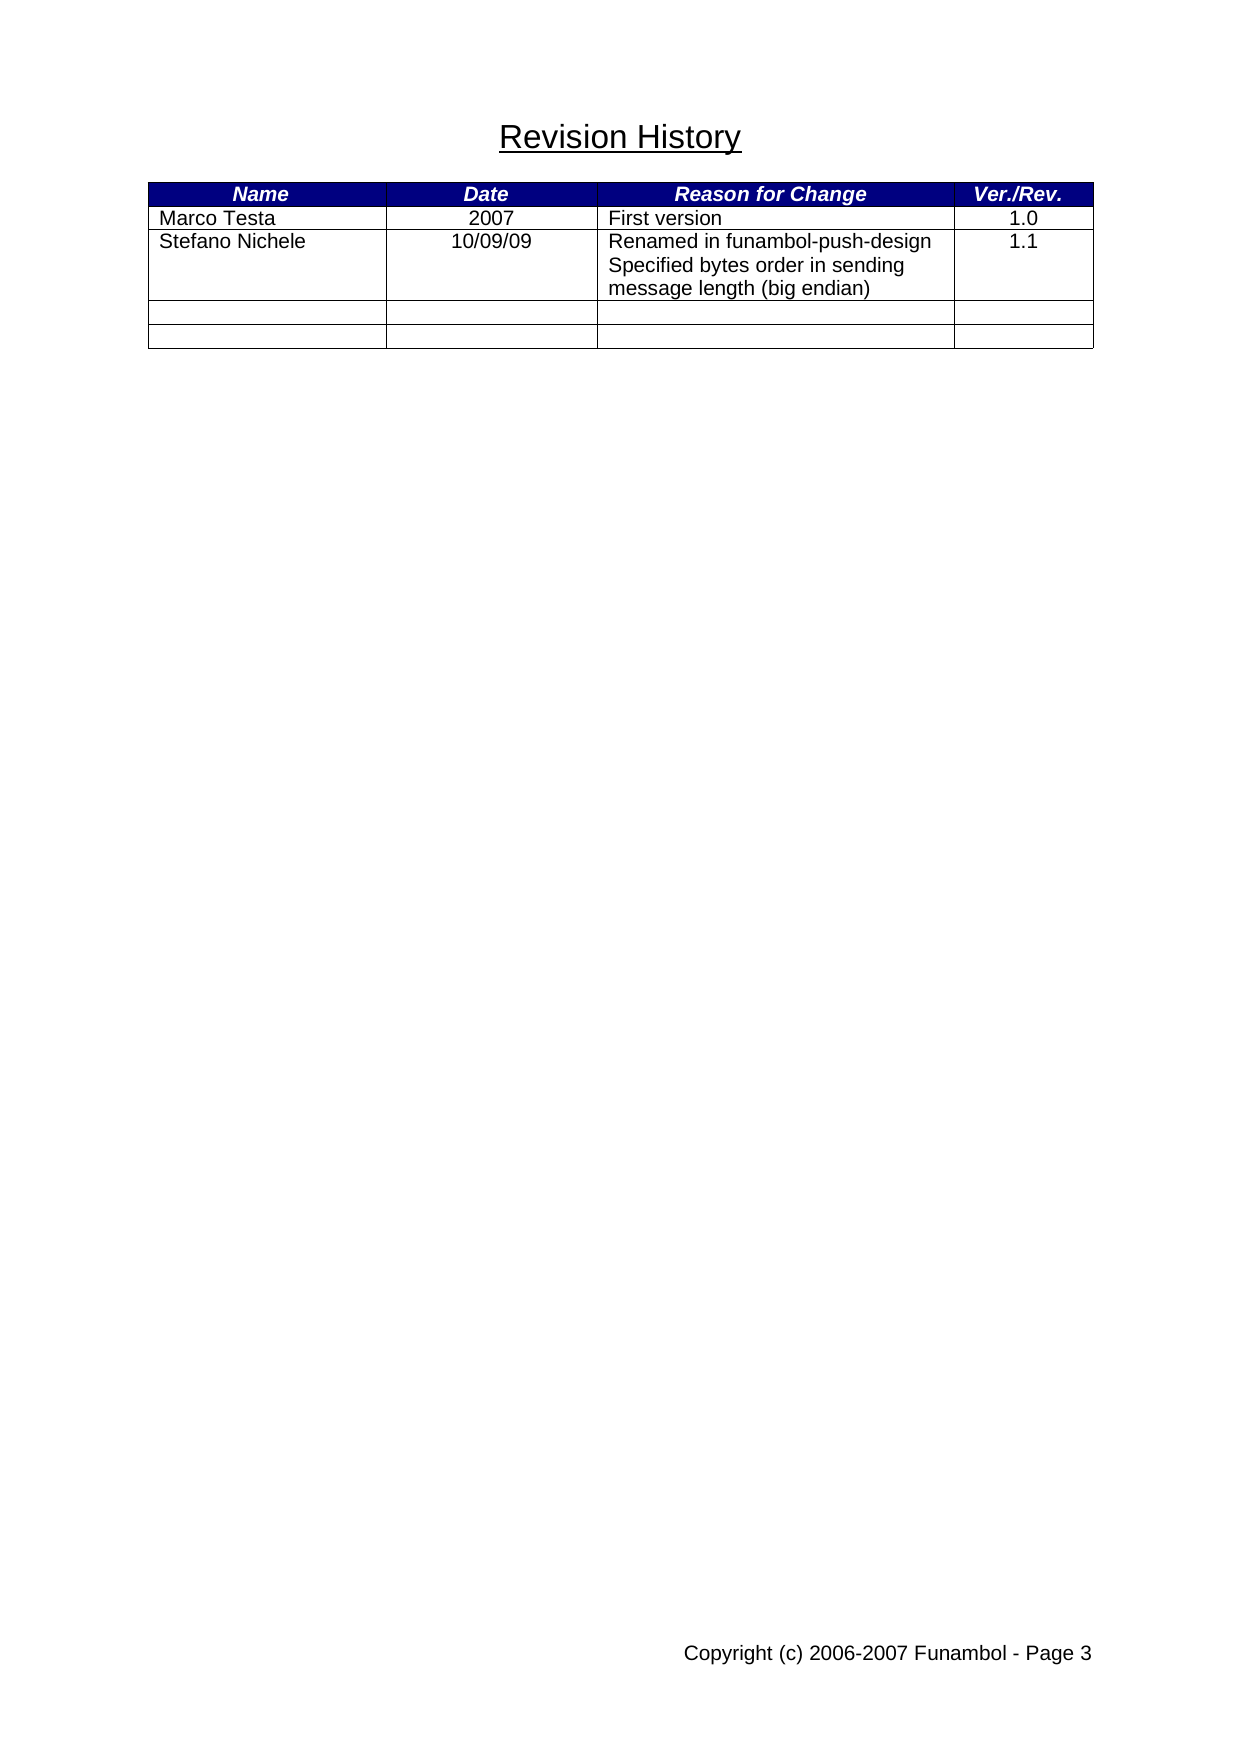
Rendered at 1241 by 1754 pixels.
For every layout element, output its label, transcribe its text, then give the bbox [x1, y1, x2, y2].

table_cell [598, 301, 954, 324]
table_cell [387, 301, 597, 324]
table_header Ver./Rev. [955, 183, 1093, 206]
table_cell [955, 325, 1093, 348]
table_cell First version [598, 207, 954, 229]
table_cell [149, 325, 386, 348]
table_cell [598, 325, 954, 348]
table_header Reason for Change [598, 183, 954, 206]
table_cell Marco Testa [149, 207, 386, 229]
table_cell 1.1 [955, 230, 1093, 300]
table_cell Renamed in funambol-push-design Specified bytes order in sending message length (big endian) [598, 230, 954, 300]
table_cell 2007 [387, 207, 597, 229]
table_header Name [149, 183, 386, 206]
table_cell 09/10/09 [387, 230, 597, 300]
text Revision History [148, 118, 1093, 156]
table_cell 1.0 [955, 207, 1093, 229]
table_header Date [387, 183, 597, 206]
table_cell Stefano Nichele [149, 230, 386, 300]
table_cell [955, 301, 1093, 324]
table_cell [149, 301, 386, 324]
table_cell [387, 325, 597, 348]
